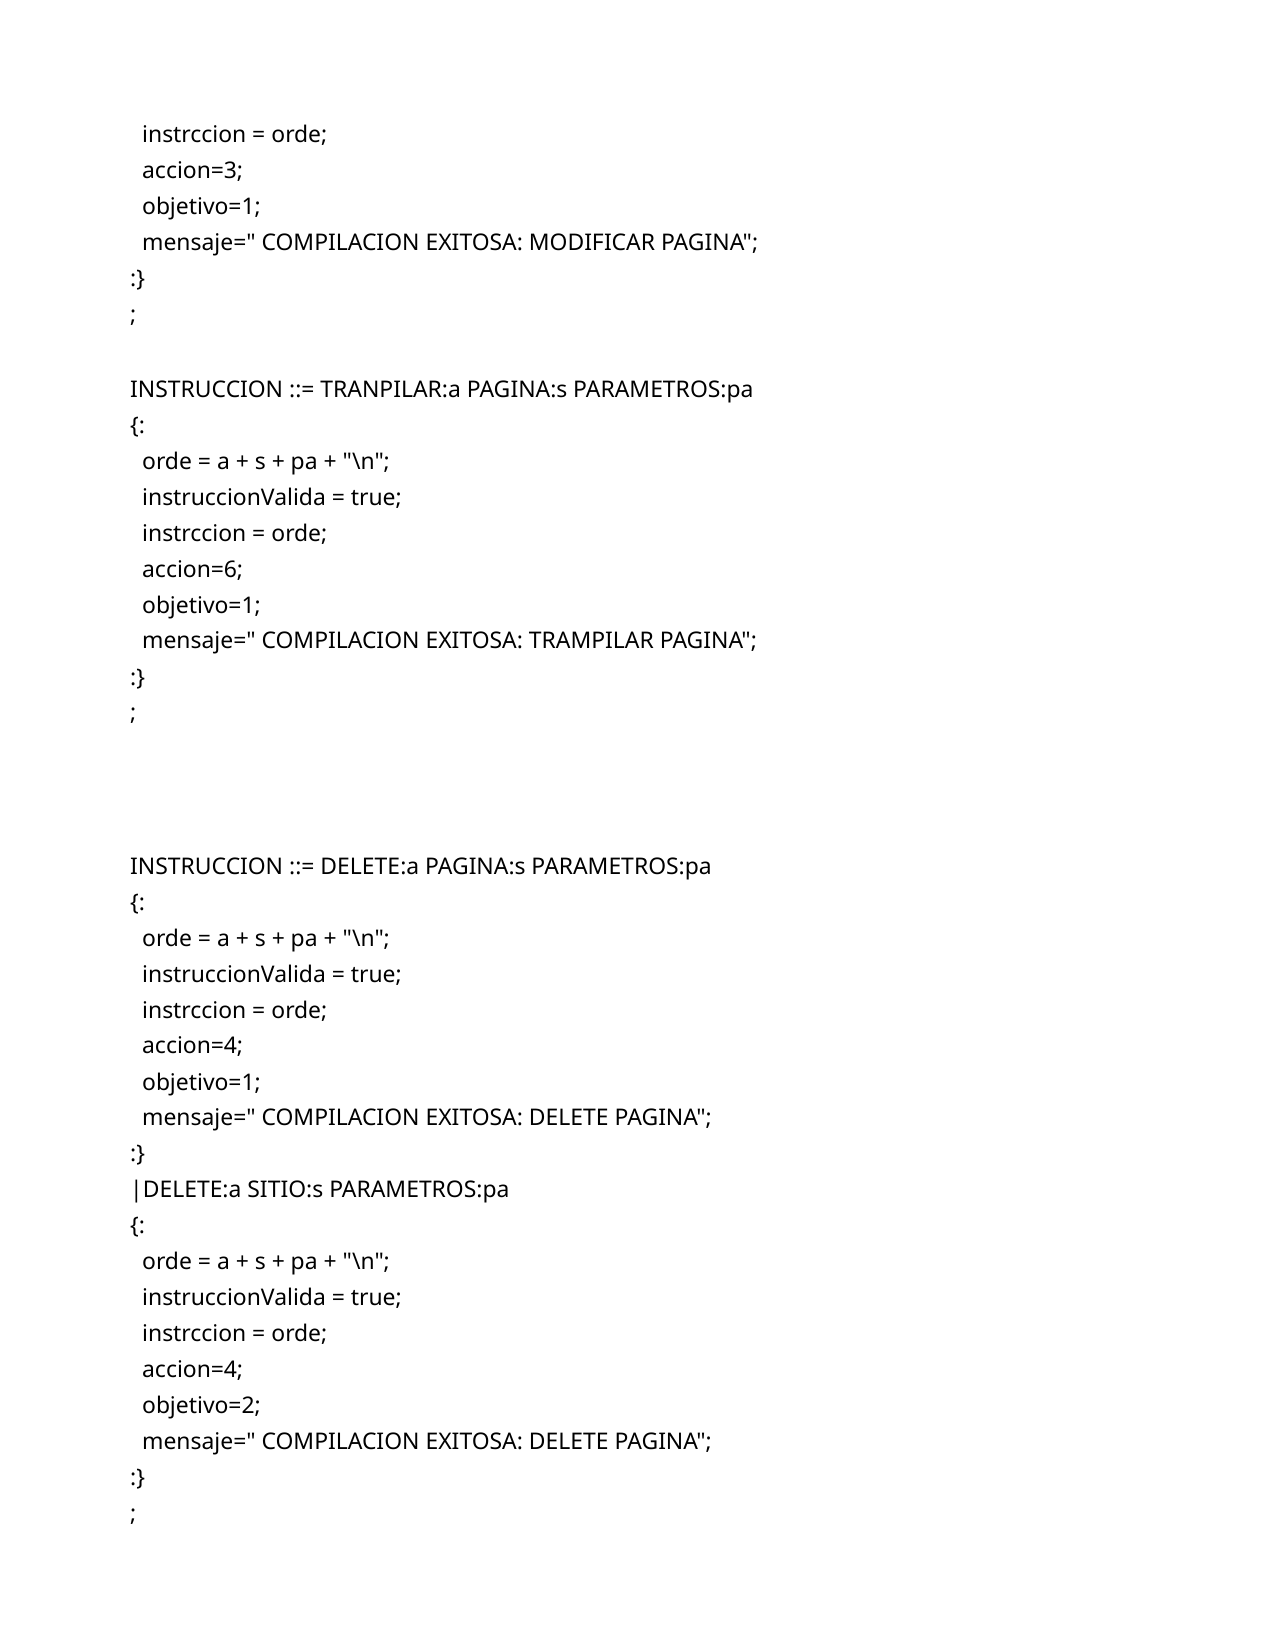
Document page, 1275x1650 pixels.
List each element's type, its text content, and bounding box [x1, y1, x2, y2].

text objetivo=1; [118, 190, 1157, 221]
text mensaje=" COMPILACION EXITOSA: TRAMPILAR PAGINA"; [118, 624, 1157, 656]
text {: [118, 1209, 1157, 1240]
text {: [118, 409, 1157, 440]
text mensaje=" COMPILACION EXITOSA: DELETE PAGINA"; [118, 1425, 1157, 1456]
text orde = a + s + pa + "\n"; [118, 445, 1157, 476]
text :} [118, 1461, 1157, 1492]
text INSTRUCCION ::= TRANPILAR:a PAGINA:s PARAMETROS:pa [118, 373, 1157, 404]
text accion=4; [118, 1353, 1157, 1384]
text :} [118, 1137, 1157, 1168]
text instrccion = orde; [118, 118, 1157, 149]
text mensaje=" COMPILACION EXITOSA: DELETE PAGINA"; [118, 1101, 1157, 1133]
text objetivo=1; [118, 1065, 1157, 1097]
text ; [118, 1497, 1157, 1528]
text accion=4; [118, 1029, 1157, 1061]
text objetivo=1; [118, 588, 1157, 620]
text instruccionValida = true; [118, 481, 1157, 512]
text :} [118, 660, 1157, 692]
text objetivo=2; [118, 1389, 1157, 1420]
text accion=3; [118, 154, 1157, 185]
text :} [118, 262, 1157, 293]
text ; [118, 298, 1157, 329]
text accion=6; [118, 553, 1157, 584]
text instruccionValida = true; [118, 1281, 1157, 1312]
text ; [118, 696, 1157, 728]
text instrccion = orde; [118, 517, 1157, 548]
text instruccionValida = true; [118, 958, 1157, 989]
text INSTRUCCION ::= DELETE:a PAGINA:s PARAMETROS:pa [118, 850, 1157, 881]
text mensaje=" COMPILACION EXITOSA: MODIFICAR PAGINA"; [118, 226, 1157, 257]
text orde = a + s + pa + "\n"; [118, 922, 1157, 953]
text instrccion = orde; [118, 1317, 1157, 1348]
text instrccion = orde; [118, 993, 1157, 1025]
text {: [118, 886, 1157, 917]
text orde = a + s + pa + "\n"; [118, 1245, 1157, 1276]
text |DELETE:a SITIO:s PARAMETROS:pa [118, 1173, 1157, 1204]
